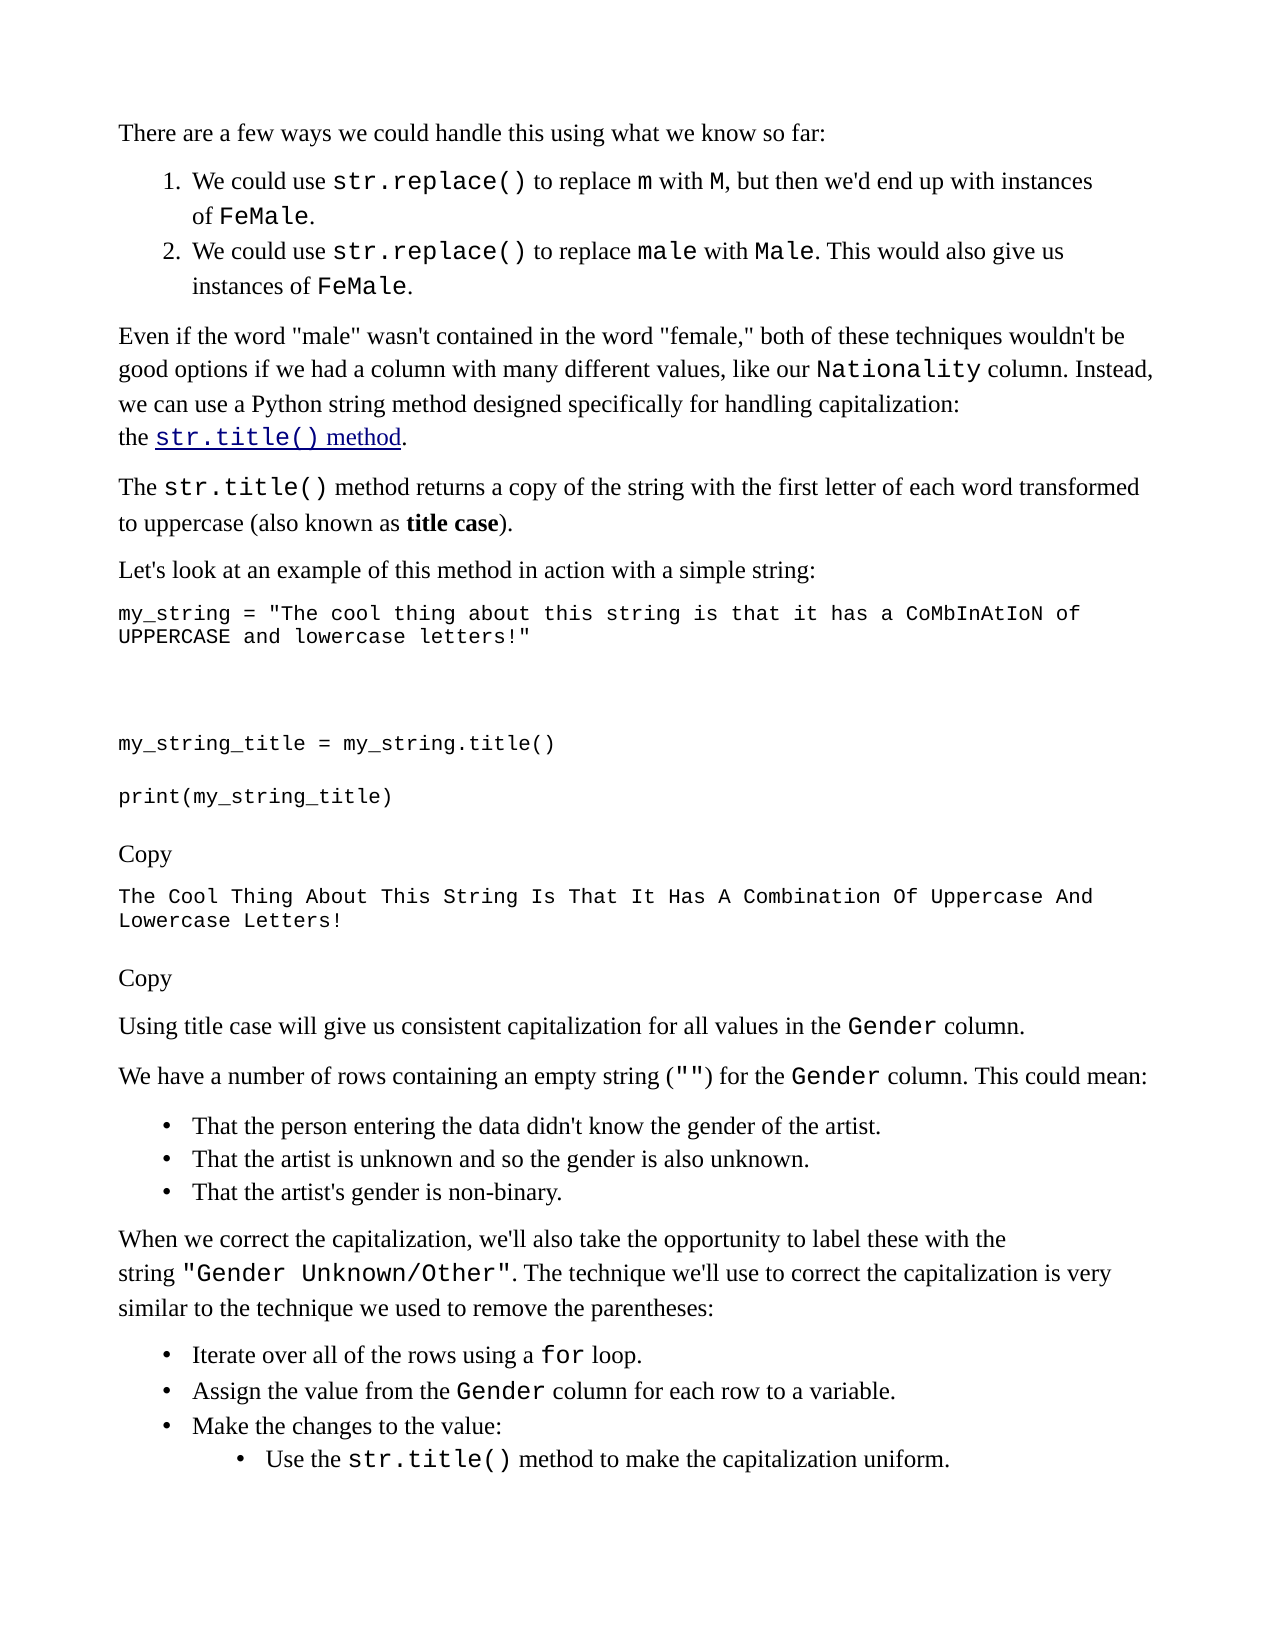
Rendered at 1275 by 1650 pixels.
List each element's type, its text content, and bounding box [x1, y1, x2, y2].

list That the artist's gender is non-binary. [162, 1177, 1157, 1206]
text Even if the word "male" wasn't contained in the word "female," both of these techniques wouldn't be good options if we had a column with many different values, like our Nationality column. Instead, we can use a Python string method designed specifically for handling capitalization: the str.title() method. [118, 321, 1157, 453]
text Copy [118, 963, 1157, 992]
list Make the changes to the value: [162, 1411, 1157, 1440]
text ​ [118, 679, 1157, 703]
text The Cool Thing About This String Is That It Has A Combination Of Uppercase And Lowercase Letters! [118, 887, 1157, 934]
list Use the str.title() method to make the capitalization uniform. [236, 1444, 1157, 1475]
text When we correct the capitalization, we'll also take the opportunity to label these with the string "Gender Unknown/Other". The technique we'll use to correct the capitalization is very similar to the technique we used to remove the parentheses: [118, 1224, 1157, 1321]
list That the artist is unknown and so the gender is also unknown. [162, 1144, 1157, 1173]
text Let's look at an example of this method in action with a simple string: [118, 555, 1157, 584]
text There are a few ways we could handle this using what we know so far: [118, 118, 1157, 147]
list Assign the value from the Gender column for each row to a variable. [162, 1376, 1157, 1407]
text my_string = "The cool thing about this string is that it has a CoMbInAtIoN of UPPERCASE and lowercase letters!" [118, 603, 1157, 650]
text Using title case will give us consistent capitalization for all values in the Gender column. [118, 1011, 1157, 1042]
list That the person entering the data didn't know the gender of the artist. [162, 1111, 1157, 1140]
list We could use str.replace() to replace male with Male. This would also give us instances of FeMale. [162, 236, 1157, 302]
list We could use str.replace() to replace m with M, but then we'd end up with instances of FeMale. [162, 166, 1157, 232]
text The str.title() method returns a copy of the string with the first letter of each word transformed to uppercase (also known as title case). [118, 472, 1157, 536]
list Iterate over all of the rows using a for loop. [162, 1340, 1157, 1371]
text print(my_string_title) [118, 786, 1157, 809]
text We have a number of rows containing an empty string ("") for the Gender column. This could mean: [118, 1061, 1157, 1092]
text Copy [118, 839, 1157, 868]
text my_string_title = my_string.title() [118, 733, 1157, 756]
